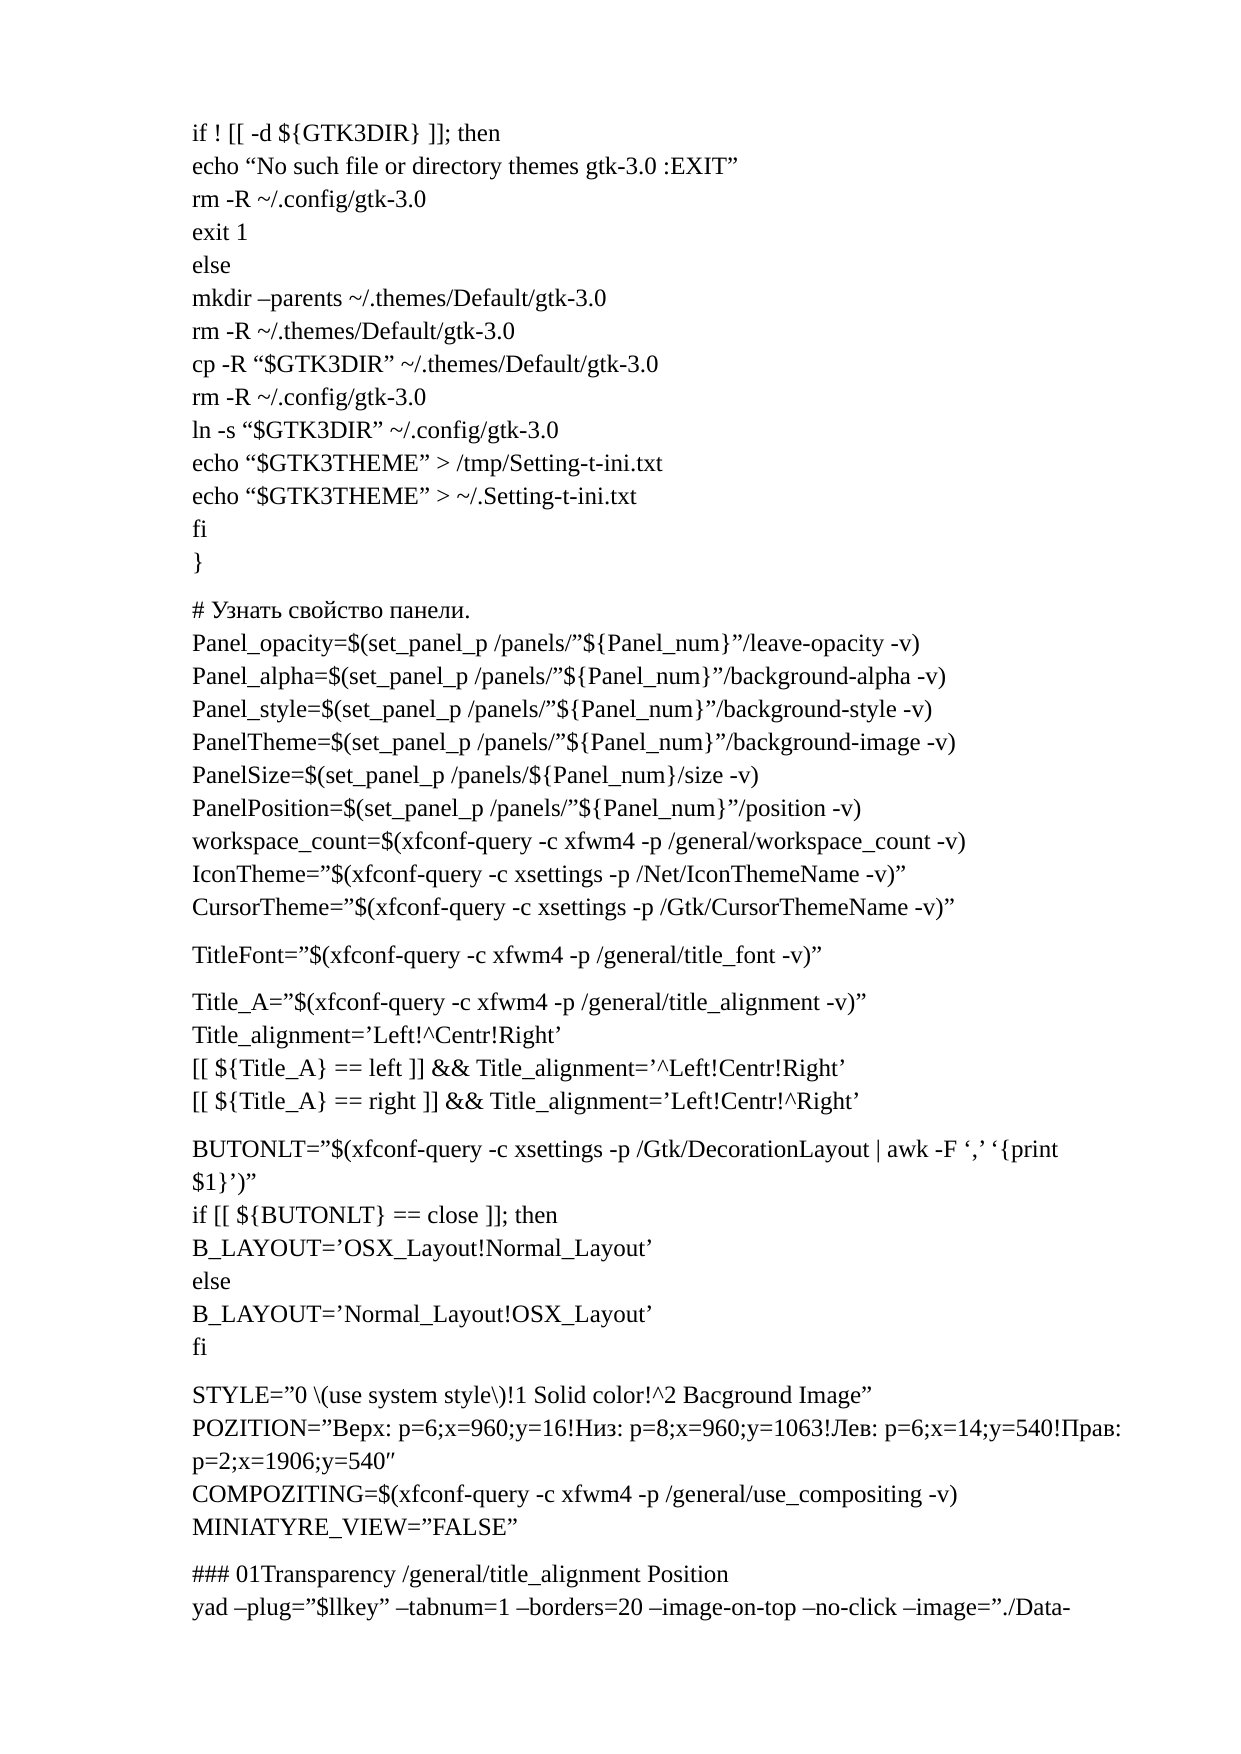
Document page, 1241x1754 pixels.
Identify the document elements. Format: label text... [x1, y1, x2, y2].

list TitleFont=”$(xfconf-query -c xfwm4 -p /general/title_font -v)” [162, 940, 1122, 968]
list ### 01Transparency /general/title_alignment Position yad –plug=”$llkey” –tabnum=1 –borders=20 –image-on-top –no-click –image=”./Data- [162, 1559, 1122, 1621]
list # Узнать свойство панели. Panel_opacity=$(set_panel_p /panels/”${Panel_num}”/leave-opacity -v) Panel_alpha=$(set_panel_p /panels/”${Panel_num}”/background-alpha -v) Panel_style=$(set_panel_p /panels/”${Panel_num}”/background-style -v) PanelTheme=$(set_panel_p /panels/”${Panel_num}”/background-image -v) PanelSize=$(set_panel_p /panels/${Panel_num}/size -v) PanelPosition=$(set_panel_p /panels/”${Panel_num}”/position -v) workspace_count=$(xfconf-query -c xfwm4 -p /general/workspace_count -v) IconTheme=”$(xfconf-query -c xsettings -p /Net/IconThemeName -v)” CursorTheme=”$(xfconf-query -c xsettings -p /Gtk/CursorThemeName -v)” [162, 595, 1122, 921]
list STYLE=”0 \(use system style\)!1 Solid color!^2 Bacground Image” POZITION=”Верх: p=6;x=960;y=16!Низ: p=8;x=960;y=1063!Лев: p=6;x=14;y=540!Прав: p=2;x=1906;y=540″ COMPOZITING=$(xfconf-query -c xfwm4 -p /general/use_compositing -v) MINIATYRE_VIEW=”FALSE” [162, 1380, 1122, 1541]
list if ! [[ -d ${GTK3DIR} ]]; then echo “No such file or directory themes gtk-3.0 :EXIT” rm -R ~/.config/gtk-3.0 exit 1 else mkdir –parents ~/.themes/Default/gtk-3.0 rm -R ~/.themes/Default/gtk-3.0 cp -R “$GTK3DIR” ~/.themes/Default/gtk-3.0 rm -R ~/.config/gtk-3.0 ln -s “$GTK3DIR” ~/.config/gtk-3.0 echo “$GTK3THEME” > /tmp/Setting-t-ini.txt echo “$GTK3THEME” > ~/.Setting-t-ini.txt fi } [162, 118, 1122, 576]
list Title_A=”$(xfconf-query -c xfwm4 -p /general/title_alignment -v)” Title_alignment=’Left!^Centr!Right’ [[ ${Title_A} == left ]] && Title_alignment=’^Left!Centr!Right’ [[ ${Title_A} == right ]] && Title_alignment=’Left!Centr!^Right’ [162, 987, 1122, 1115]
list BUTONLT=”$(xfconf-query -c xsettings -p /Gtk/DecorationLayout | awk -F ‘,’ ‘{print $1}’)” if [[ ${BUTONLT} == close ]]; then B_LAYOUT=’OSX_Layout!Normal_Layout’ else B_LAYOUT=’Normal_Layout!OSX_Layout’ fi [162, 1134, 1122, 1361]
